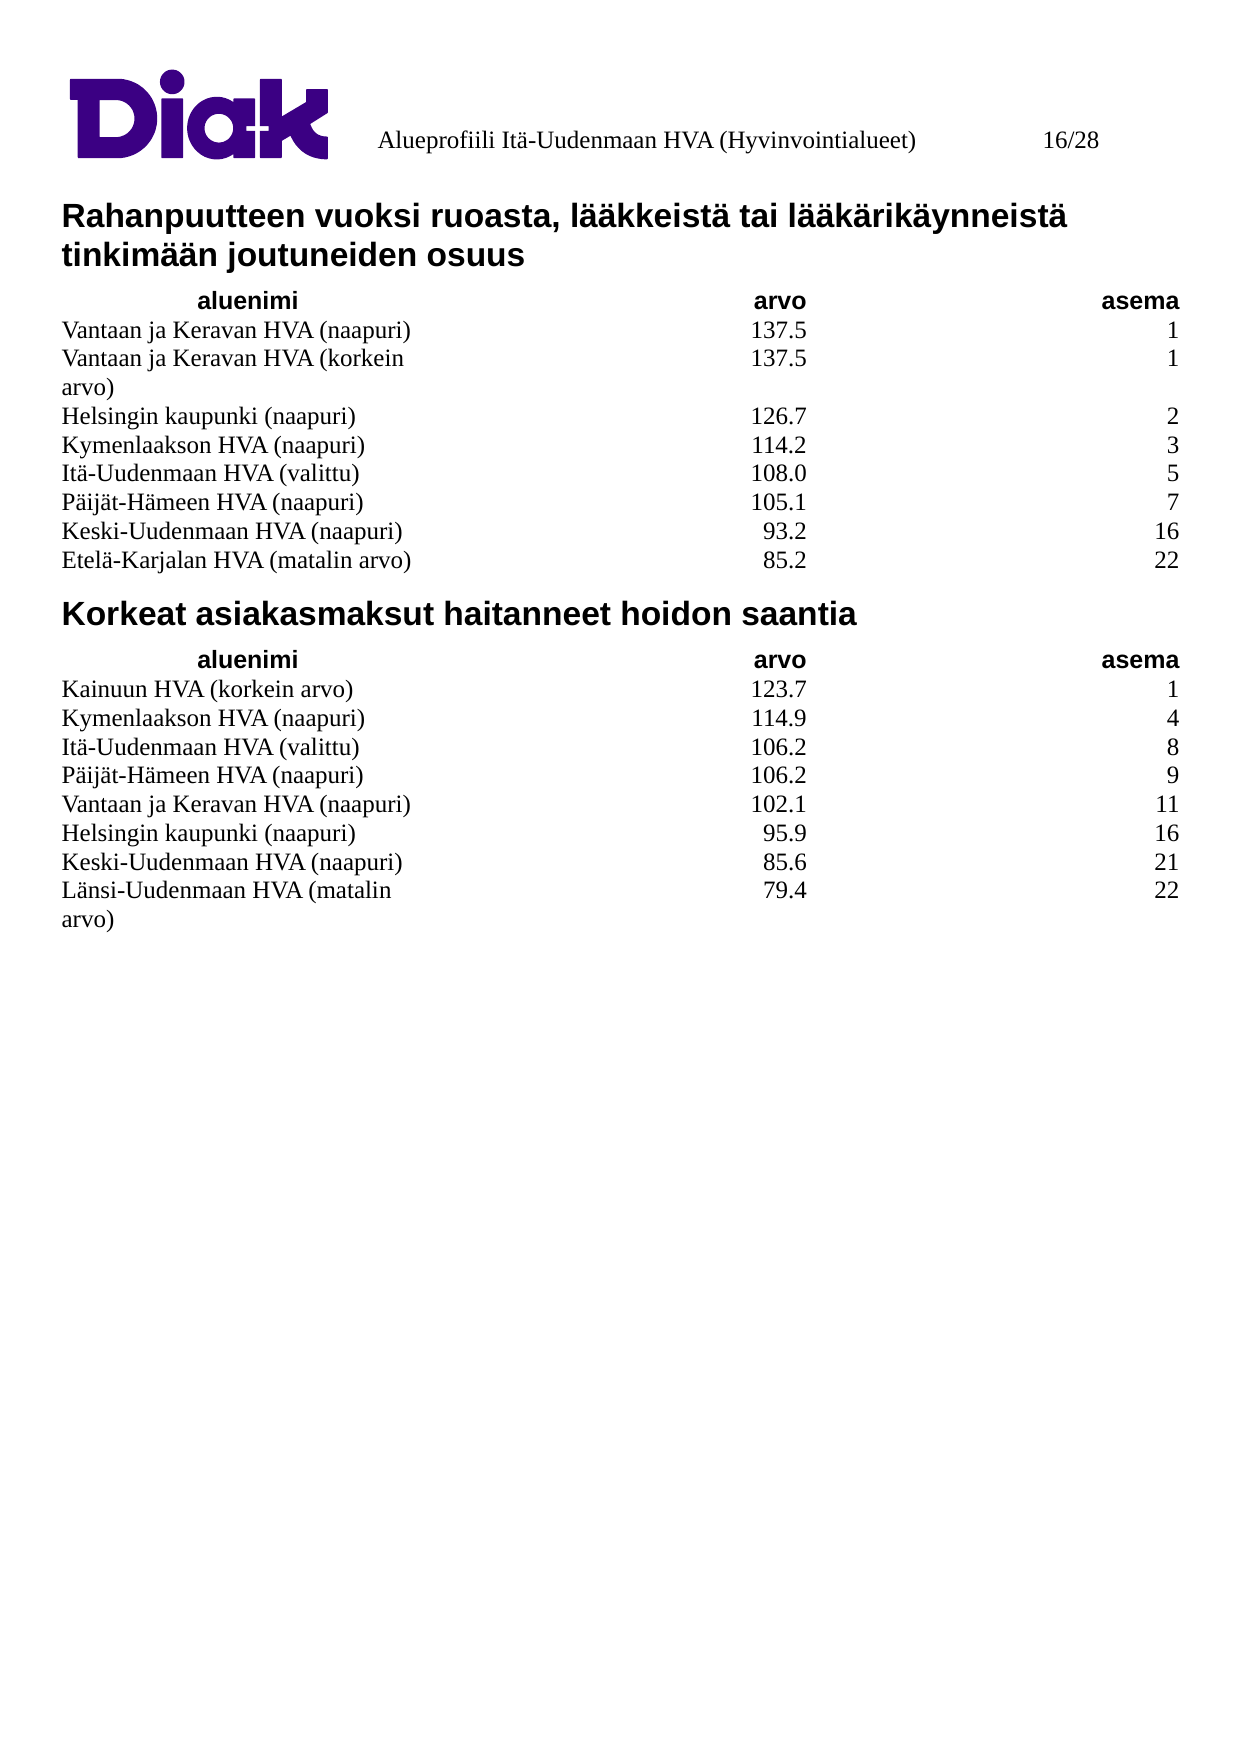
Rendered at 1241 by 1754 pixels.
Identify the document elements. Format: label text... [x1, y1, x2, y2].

table_header aluenimi [61, 286, 434, 315]
table_cell 114.9 [434, 703, 806, 732]
table_cell Päijät-Hämeen HVA (naapuri) [61, 760, 434, 789]
table_cell Etelä-Karjalan HVA (matalin arvo) [61, 545, 434, 573]
table_cell 137.5 [434, 344, 806, 401]
table_cell 95.9 [434, 818, 806, 847]
table_cell 106.2 [434, 760, 806, 789]
table_header arvo [434, 645, 806, 674]
table_cell 9 [806, 760, 1179, 789]
table_cell 22 [806, 875, 1179, 933]
table_cell Länsi-Uudenmaan HVA (matalin arvo) [61, 875, 434, 933]
table_cell Itä-Uudenmaan HVA (valittu) [61, 732, 434, 760]
table_cell Vantaan ja Keravan HVA (korkein arvo) [61, 344, 434, 401]
subtitle Korkeat asiakasmaksut haitanneet hoidon saantia [61, 594, 1179, 633]
table_cell 21 [806, 847, 1179, 875]
table_cell Helsingin kaupunki (naapuri) [61, 401, 434, 430]
table_cell 114.2 [434, 430, 806, 458]
table_cell 123.7 [434, 674, 806, 703]
table_cell 1 [806, 315, 1179, 343]
table_cell 126.7 [434, 401, 806, 430]
subtitle Rahanpuutteen vuoksi ruoasta, lääkkeistä tai lääkärikäynneistä tinkimään joutuneiden osuus [61, 196, 1179, 273]
table_cell Päijät-Hämeen HVA (naapuri) [61, 487, 434, 516]
table_cell Helsingin kaupunki (naapuri) [61, 818, 434, 847]
table_cell 105.1 [434, 487, 806, 516]
table_cell Kainuun HVA (korkein arvo) [61, 674, 434, 703]
table_cell 2 [806, 401, 1179, 430]
table_cell 102.1 [434, 789, 806, 818]
table_cell 93.2 [434, 516, 806, 545]
table_cell 1 [806, 674, 1179, 703]
table_cell 137.5 [434, 315, 806, 343]
table_cell Keski-Uudenmaan HVA (naapuri) [61, 516, 434, 545]
table_header asema [806, 286, 1179, 315]
table_cell 106.2 [434, 732, 806, 760]
table_cell 11 [806, 789, 1179, 818]
table_cell 8 [806, 732, 1179, 760]
table_cell Vantaan ja Keravan HVA (naapuri) [61, 789, 434, 818]
table_cell Itä-Uudenmaan HVA (valittu) [61, 459, 434, 487]
table_cell Kymenlaakson HVA (naapuri) [61, 703, 434, 732]
table_cell 4 [806, 703, 1179, 732]
table_cell Kymenlaakson HVA (naapuri) [61, 430, 434, 458]
table_cell 79.4 [434, 875, 806, 933]
table_header aluenimi [61, 645, 434, 674]
table_cell Keski-Uudenmaan HVA (naapuri) [61, 847, 434, 875]
table_cell 5 [806, 459, 1179, 487]
table_cell 16 [806, 516, 1179, 545]
table_cell 16 [806, 818, 1179, 847]
table_cell 108.0 [434, 459, 806, 487]
table_cell 3 [806, 430, 1179, 458]
table_cell 85.6 [434, 847, 806, 875]
table_cell 22 [806, 545, 1179, 573]
table_cell 85.2 [434, 545, 806, 573]
table_cell Vantaan ja Keravan HVA (naapuri) [61, 315, 434, 343]
table_header asema [806, 645, 1179, 674]
table_cell 7 [806, 487, 1179, 516]
table_cell 1 [806, 344, 1179, 401]
table_header arvo [434, 286, 806, 315]
